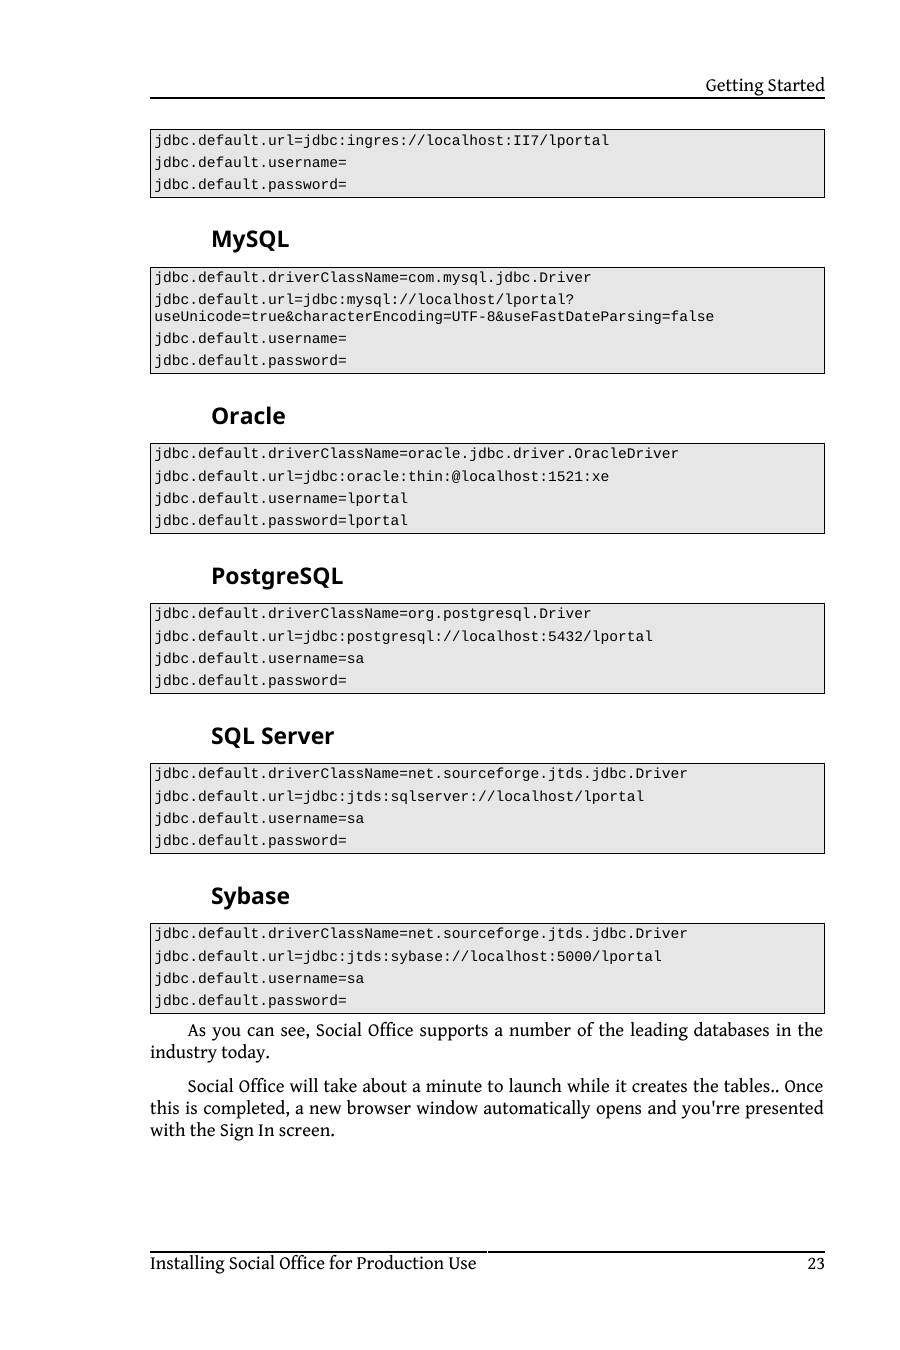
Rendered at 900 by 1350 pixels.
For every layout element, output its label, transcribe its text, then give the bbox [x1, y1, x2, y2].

text jdbc.default.url=jdbc:postgresql://localhost:5432/lportal [151, 625, 824, 645]
text As you can see, Social Office supports a number of the leading databases in the industry today. [150, 1020, 825, 1064]
text jdbc.default.password= [151, 990, 824, 1013]
text jdbc.default.password= [151, 173, 824, 197]
text jdbc.default.password=lportal [151, 510, 824, 533]
text jdbc.default.username=sa [151, 967, 824, 988]
text jdbc.default.username= [151, 327, 824, 348]
text jdbc.default.url=jdbc:jtds:sqlserver://localhost/lportal [151, 785, 824, 805]
text jdbc.default.username=sa [151, 647, 824, 668]
text jdbc.default.username=sa [151, 807, 824, 828]
text jdbc.default.driverClassName=net.sourceforge.jtds.jdbc.Driver [151, 764, 824, 783]
text Social Office will take about a minute to launch while it creates the tables.. Once this is completed, a new browser window automatically opens and you'rre presented with the Sign In screen. [150, 1076, 825, 1141]
text jdbc.default.password= [151, 830, 824, 853]
subtitle PostgreSQL [205, 559, 825, 591]
text jdbc.default.url=jdbc:oracle:thin:@localhost:1521:xe [151, 465, 824, 485]
text jdbc.default.url=jdbc:jtds:sybase://localhost:5000/lportal [151, 945, 824, 965]
subtitle MySQL [205, 223, 825, 254]
text jdbc.default.url=jdbc:ingres://localhost:II7/lportal [151, 130, 824, 149]
text jdbc.default.driverClassName=net.sourceforge.jtds.jdbc.Driver [151, 924, 824, 943]
text jdbc.default.driverClassName=oracle.jdbc.driver.OracleDriver [151, 444, 824, 463]
subtitle Oracle [205, 399, 825, 431]
subtitle Sybase [205, 879, 825, 911]
text jdbc.default.username= [151, 151, 824, 171]
text jdbc.default.password= [151, 350, 824, 373]
subtitle SQL Server [205, 719, 825, 751]
text jdbc.default.username=lportal [151, 487, 824, 508]
text jdbc.default.url=jdbc:mysql://localhost/lportal?useUnicode=true&characterEncoding=UTF-8&useFastDateParsing=false [151, 289, 824, 325]
text jdbc.default.driverClassName=com.mysql.jdbc.Driver [151, 268, 824, 287]
text jdbc.default.password= [151, 670, 824, 693]
text jdbc.default.driverClassName=org.postgresql.Driver [151, 604, 824, 623]
